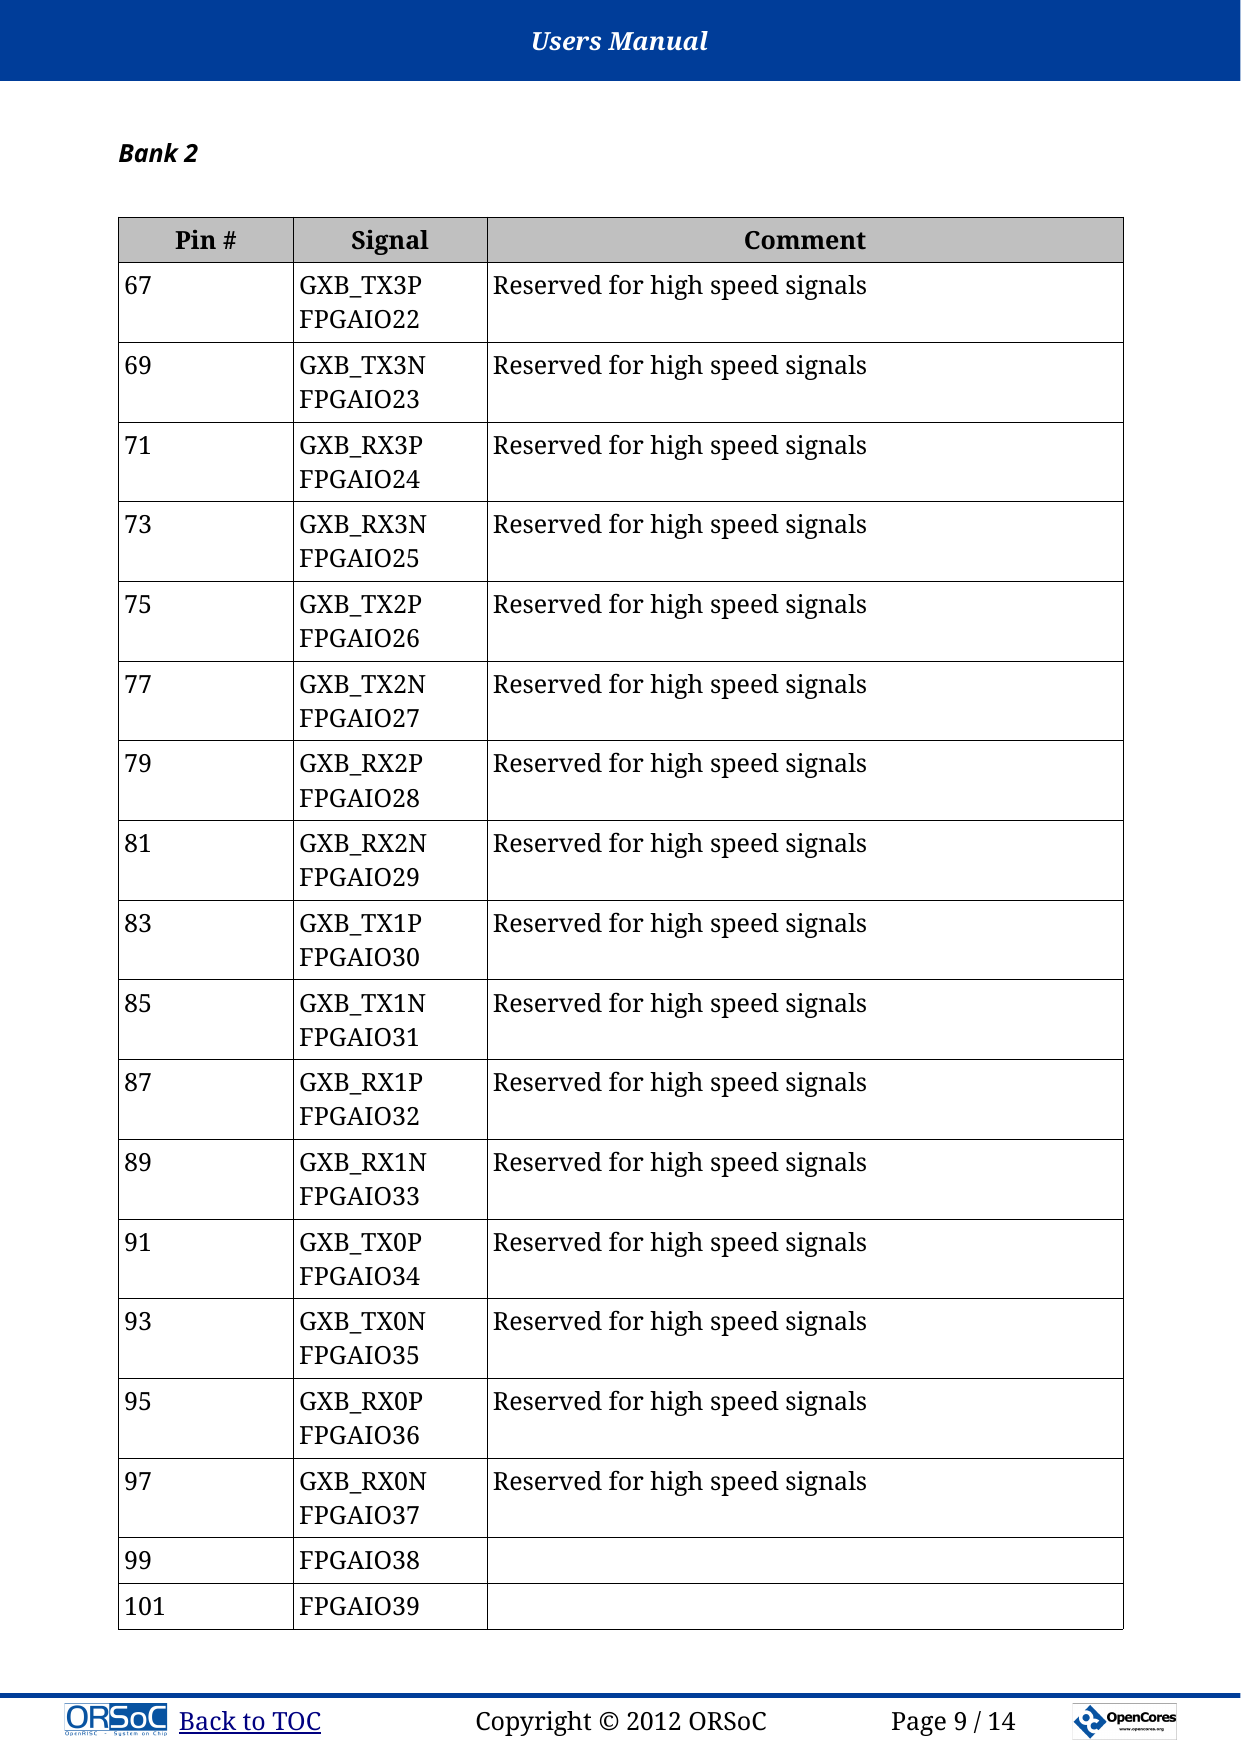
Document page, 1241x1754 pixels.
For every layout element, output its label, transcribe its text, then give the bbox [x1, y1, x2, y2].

table_cell GXB_TX0N FPGAIO35 [294, 1299, 487, 1378]
table_cell [488, 1584, 1123, 1628]
table_cell Reserved for high speed signals [488, 1220, 1123, 1298]
table_cell FPGAIO38 [294, 1538, 487, 1583]
table_cell Reserved for high speed signals [488, 741, 1123, 820]
table_cell GXB_TX1P FPGAIO30 [294, 901, 487, 979]
table_cell Reserved for high speed signals [488, 1140, 1123, 1218]
table_cell 101 [119, 1584, 293, 1628]
table_cell 77 [119, 662, 293, 740]
table_cell 71 [119, 423, 293, 501]
table_cell 79 [119, 741, 293, 820]
table_cell GXB_TX3N FPGAIO23 [294, 343, 487, 422]
picture [64, 1703, 168, 1736]
table_cell Reserved for high speed signals [488, 901, 1123, 979]
table_cell Reserved for high speed signals [488, 1379, 1123, 1457]
table_cell GXB_RX1N FPGAIO33 [294, 1140, 487, 1218]
table_cell [488, 1538, 1123, 1583]
table_cell 81 [119, 821, 293, 900]
table_cell 85 [119, 980, 293, 1059]
table_header Pin # [119, 218, 293, 262]
table_cell Reserved for high speed signals [488, 343, 1123, 422]
table_cell 97 [119, 1459, 293, 1537]
table_cell Reserved for high speed signals [488, 582, 1123, 661]
table_cell Reserved for high speed signals [488, 980, 1123, 1059]
table_cell FPGAIO39 [294, 1584, 487, 1628]
table_cell GXB_RX0N FPGAIO37 [294, 1459, 487, 1537]
table_cell Reserved for high speed signals [488, 1299, 1123, 1378]
table_cell GXB_TX3P FPGAIO22 [294, 263, 487, 342]
table_cell GXB_RX1P FPGAIO32 [294, 1060, 487, 1139]
table_header Signal [294, 218, 487, 262]
table_cell GXB_TX0P FPGAIO34 [294, 1220, 487, 1298]
table_cell Reserved for high speed signals [488, 423, 1123, 501]
table_cell GXB_RX2P FPGAIO28 [294, 741, 487, 820]
table_cell Reserved for high speed signals [488, 1060, 1123, 1139]
table_cell Reserved for high speed signals [488, 263, 1123, 342]
table_cell Reserved for high speed signals [488, 1459, 1123, 1537]
table_cell 67 [119, 263, 293, 342]
table_cell GXB_RX3N FPGAIO25 [294, 502, 487, 581]
table_cell GXB_RX3P FPGAIO24 [294, 423, 487, 501]
table_cell 83 [119, 901, 293, 979]
subtitle Bank 2 [118, 136, 1122, 170]
table_cell Reserved for high speed signals [488, 502, 1123, 581]
table_cell 73 [119, 502, 293, 581]
table_cell 93 [119, 1299, 293, 1378]
table_cell 91 [119, 1220, 293, 1298]
table_cell Reserved for high speed signals [488, 821, 1123, 900]
picture [1072, 1703, 1177, 1740]
table_cell 75 [119, 582, 293, 661]
table_cell GXB_TX2P FPGAIO26 [294, 582, 487, 661]
table_cell GXB_TX2N FPGAIO27 [294, 662, 487, 740]
table_cell GXB_RX2N FPGAIO29 [294, 821, 487, 900]
table_header Comment [488, 218, 1123, 262]
table_cell 99 [119, 1538, 293, 1583]
table_cell GXB_TX1N FPGAIO31 [294, 980, 487, 1059]
table_cell 95 [119, 1379, 293, 1457]
table_cell 87 [119, 1060, 293, 1139]
table_cell 69 [119, 343, 293, 422]
table_cell 89 [119, 1140, 293, 1218]
table_cell Reserved for high speed signals [488, 662, 1123, 740]
table_cell GXB_RX0P FPGAIO36 [294, 1379, 487, 1457]
